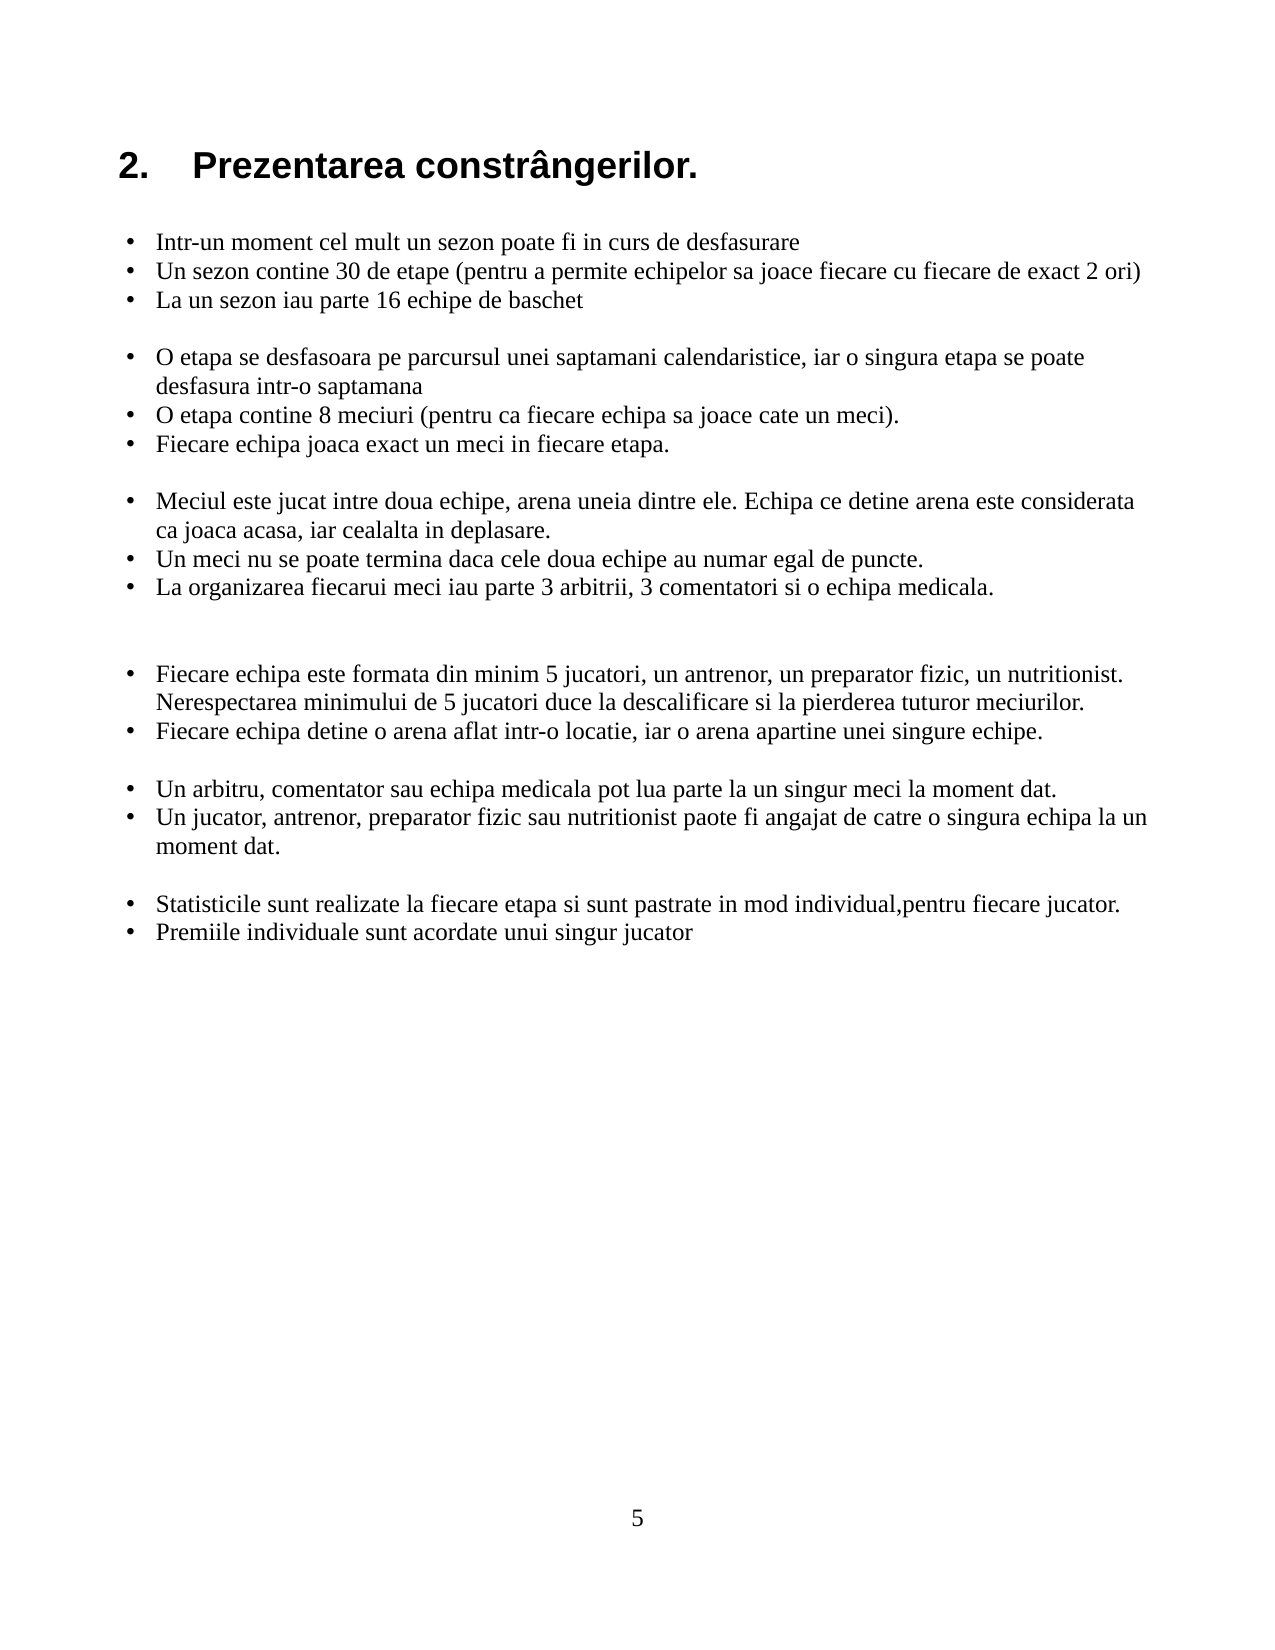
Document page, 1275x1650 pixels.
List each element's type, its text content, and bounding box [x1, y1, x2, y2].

list O etapa contine 8 meciuri (pentru ca fiecare echipa sa joace cate un meci). [156, 400, 1157, 429]
list Meciul este jucat intre doua echipe, arena uneia dintre ele. Echipa ce detine arena este considerata ca joaca acasa, iar cealalta in deplasare. [156, 486, 1157, 544]
list Un arbitru, comentator sau echipa medicala pot lua parte la un singur meci la moment dat. [156, 774, 1157, 802]
list Statisticile sunt realizate la fiecare etapa si sunt pastrate in mod individual,pentru fiecare jucator. [156, 889, 1157, 917]
list La un sezon iau parte 16 echipe de baschet [156, 285, 1157, 314]
list Un jucator, antrenor, preparator fizic sau nutritionist paote fi angajat de catre o singura echipa la un moment dat. [156, 802, 1157, 860]
list O etapa se desfasoara pe parcursul unei saptamani calendaristice, iar o singura etapa se poate desfasura intr-o saptamana [156, 342, 1157, 400]
list La organizarea fiecarui meci iau parte 3 arbitrii, 3 comentatori si o echipa medicala. [156, 572, 1157, 601]
list Fiecare echipa detine o arena aflat intr-o locatie, iar o arena apartine unei singure echipe. [156, 716, 1157, 745]
list Fiecare echipa este formata din minim 5 jucatori, un antrenor, un preparator fizic, un nutritionist. Nerespectarea minimului de 5 jucatori duce la descalificare si la pierderea tuturor meciurilor. [156, 659, 1157, 716]
list Un meci nu se poate termina daca cele doua echipe au numar egal de puncte. [156, 544, 1157, 572]
subtitle 2. Prezentarea constrângerilor. [118, 143, 1157, 186]
list Intr-un moment cel mult un sezon poate fi in curs de desfasurare [156, 227, 1157, 256]
list Un sezon contine 30 de etape (pentru a permite echipelor sa joace fiecare cu fiecare de exact 2 ori) [156, 256, 1157, 285]
list Fiecare echipa joaca exact un meci in fiecare etapa. [156, 429, 1157, 457]
list Premiile individuale sunt acordate unui singur jucator [156, 917, 1157, 946]
